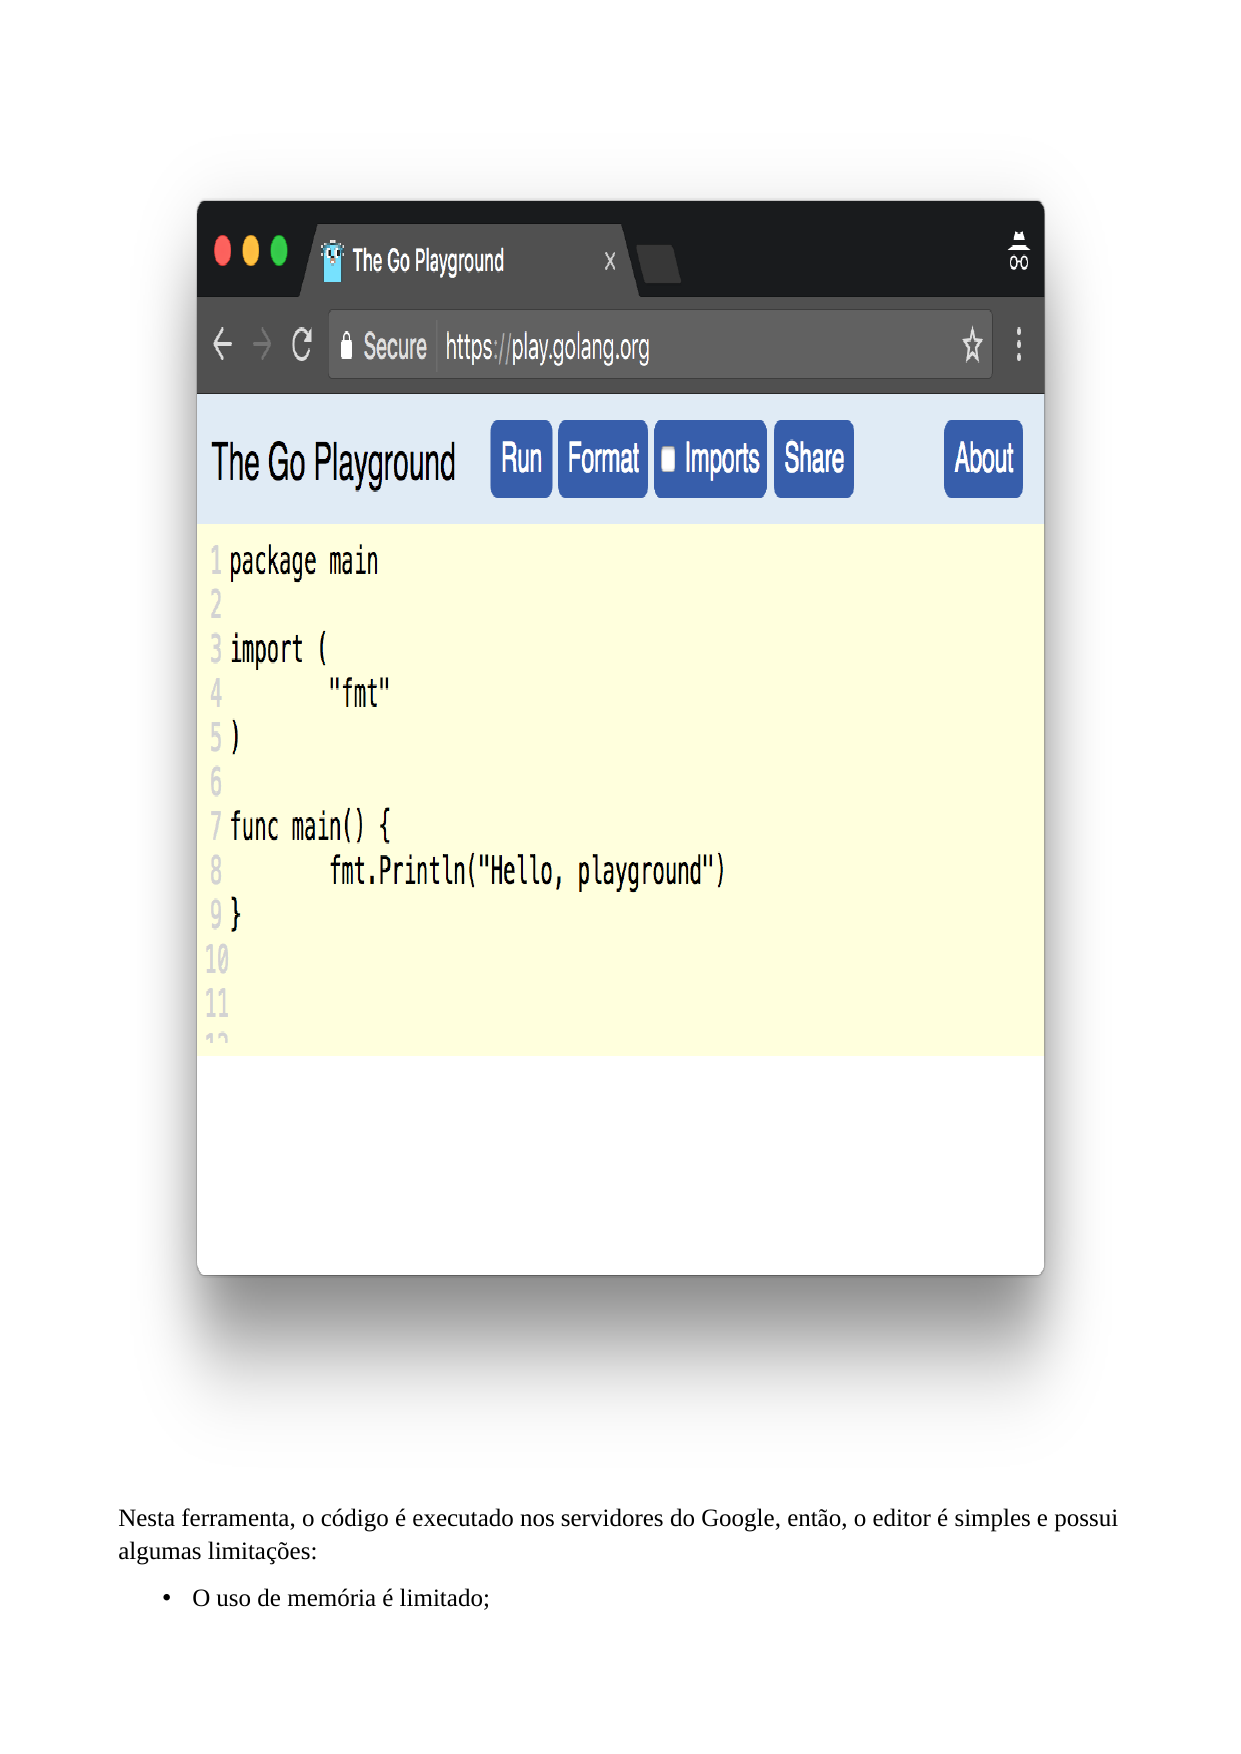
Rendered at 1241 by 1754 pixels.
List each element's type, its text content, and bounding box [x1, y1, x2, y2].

picture [118, 118, 1123, 1484]
list O uso de memória é limitado; [162, 1583, 1122, 1612]
text Nesta ferramenta, o código é executado nos servidores do Google, então, o editor é simples e possui algumas limitações: [118, 1503, 1122, 1565]
